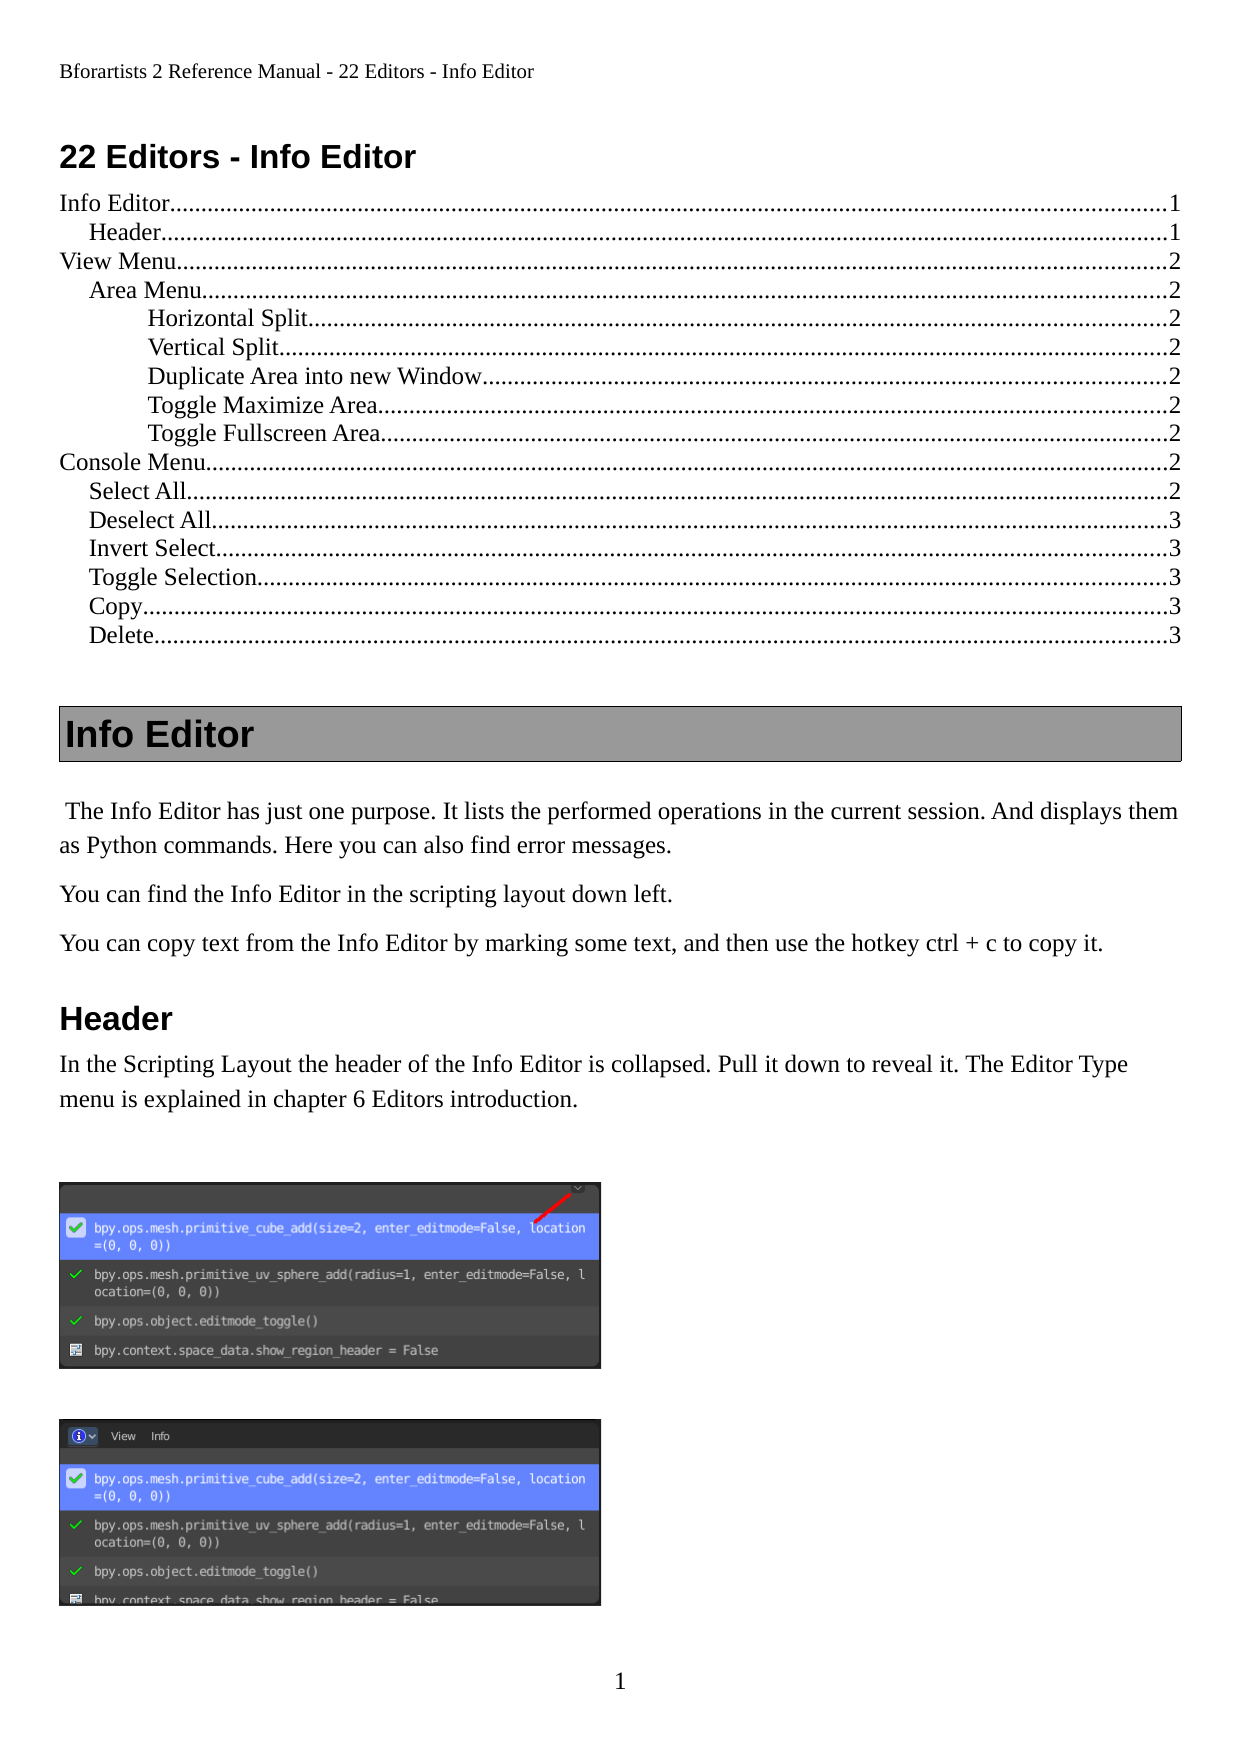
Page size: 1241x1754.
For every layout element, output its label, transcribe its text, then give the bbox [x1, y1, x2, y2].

text Toggle Fullscreen Area 2 [147, 418, 1181, 447]
subtitle Header [59, 998, 1181, 1037]
text The Info Editor has just one purpose. It lists the performed operations in the current session. And displays them as Python commands. Here you can also find error messages. [59, 796, 1181, 859]
text Select All 2 [88, 476, 1181, 505]
text Toggle Selection 3 [88, 562, 1181, 591]
text Horizontal Split 2 [147, 303, 1181, 332]
text Duplicate Area into new Window 2 [147, 361, 1181, 390]
text In the Scripting Layout the header of the Info Editor is collapsed. Pull it down to reveal it. The Editor Type menu is explained in chapter 6 Editors introduction. [59, 1049, 1181, 1113]
text Delete 3 [88, 620, 1181, 648]
text Vertical Split 2 [147, 332, 1181, 361]
text Area Menu 2 [88, 275, 1181, 303]
text Invert Select 3 [88, 533, 1181, 562]
picture [59, 1419, 602, 1606]
text Console Menu 2 [59, 447, 1181, 476]
text Copy 3 [88, 591, 1181, 620]
text You can copy text from the Info Editor by marking some text, and then use the hotkey ctrl + c to copy it. [59, 928, 1181, 957]
text You can find the Info Editor in the scripting layout down left. [59, 879, 1181, 908]
subtitle 22 Editors - Info Editor [59, 138, 1181, 176]
text Header 1 [88, 217, 1181, 246]
picture [59, 1182, 602, 1369]
table_header Info Editor [60, 707, 1181, 761]
text Info Editor 1 [59, 188, 1181, 217]
text Toggle Maximize Area 2 [147, 390, 1181, 418]
text Deselect All 3 [88, 505, 1181, 533]
text View Menu 2 [59, 246, 1181, 275]
